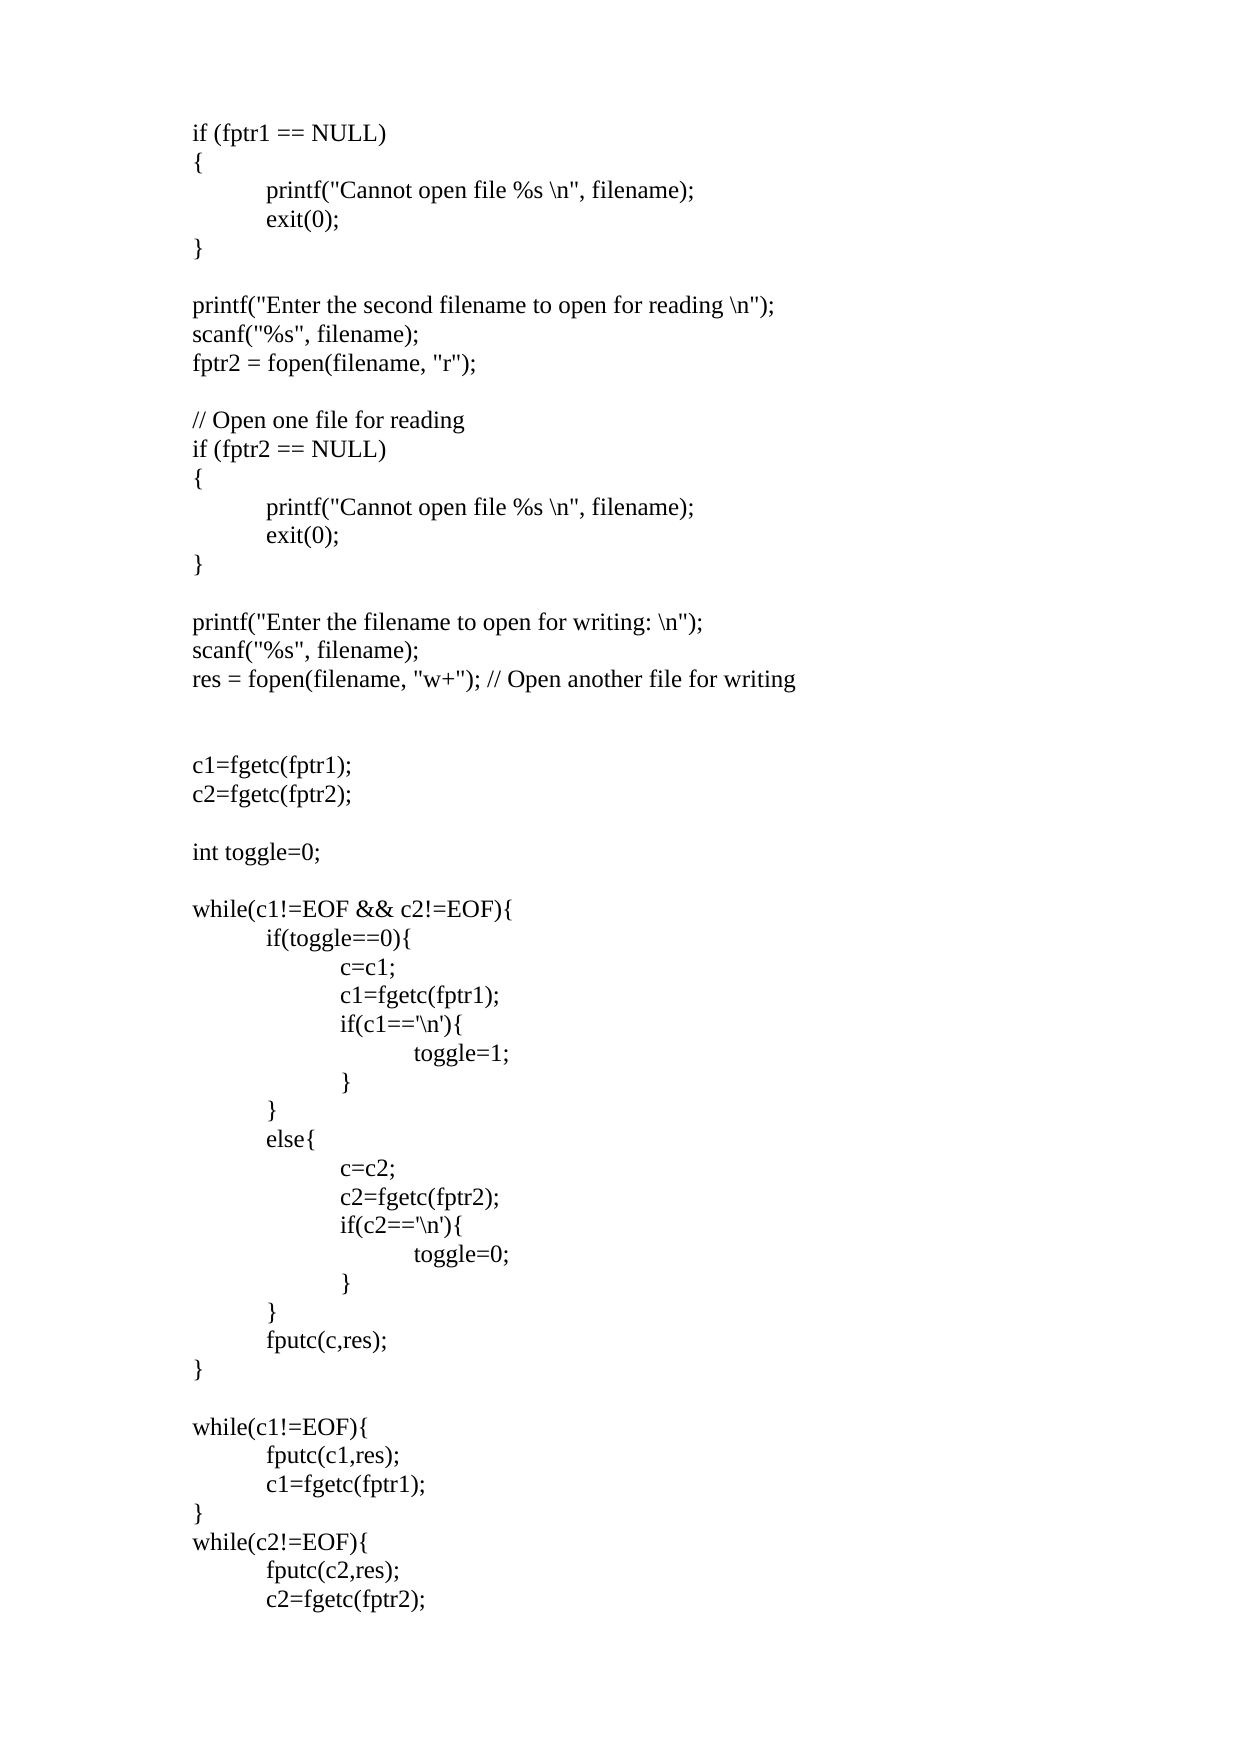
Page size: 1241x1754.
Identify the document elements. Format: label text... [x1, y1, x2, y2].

text exit(0); [118, 521, 1122, 549]
text } [118, 1096, 1122, 1124]
text toggle=1; [118, 1038, 1122, 1067]
text c2=fgetc(fptr2); [118, 1182, 1122, 1211]
text if(c2=='\n'){ [118, 1211, 1122, 1239]
text } [118, 1498, 1122, 1527]
text c=c2; [118, 1153, 1122, 1182]
text c2=fgetc(fptr2); [118, 1584, 1122, 1613]
text { [118, 147, 1122, 176]
text c1=fgetc(fptr1); [118, 981, 1122, 1009]
text if(toggle==0){ [118, 923, 1122, 952]
text printf("Cannot open file %s \n", filename); [118, 176, 1122, 204]
text fptr2 = fopen(filename, "r"); [118, 348, 1122, 377]
text c=c1; [118, 952, 1122, 981]
text res = fopen(filename, "w+"); // Open another file for writing [118, 664, 1122, 693]
text else{ [118, 1124, 1122, 1153]
text while(c2!=EOF){ [118, 1527, 1122, 1556]
text while(c1!=EOF && c2!=EOF){ [118, 894, 1122, 923]
text printf("Cannot open file %s \n", filename); [118, 492, 1122, 521]
text printf("Enter the filename to open for writing: \n"); [118, 607, 1122, 636]
text exit(0); [118, 204, 1122, 233]
text scanf("%s", filename); [118, 636, 1122, 664]
text c2=fgetc(fptr2); [118, 779, 1122, 808]
text if (fptr1 == NULL) [118, 118, 1122, 147]
text if(c1=='\n'){ [118, 1009, 1122, 1038]
text c1=fgetc(fptr1); [118, 751, 1122, 779]
text } [118, 549, 1122, 578]
text { [118, 463, 1122, 492]
text int toggle=0; [118, 837, 1122, 866]
text scanf("%s", filename); [118, 319, 1122, 348]
text } [118, 1297, 1122, 1326]
text } [118, 233, 1122, 262]
text fputc(c2,res); [118, 1556, 1122, 1584]
text } [118, 1354, 1122, 1383]
text // Open one file for reading [118, 406, 1122, 434]
text toggle=0; [118, 1239, 1122, 1268]
text if (fptr2 == NULL) [118, 434, 1122, 463]
text c1=fgetc(fptr1); [118, 1469, 1122, 1498]
text printf("Enter the second filename to open for reading \n"); [118, 291, 1122, 319]
text fputc(c1,res); [118, 1441, 1122, 1469]
text } [118, 1067, 1122, 1096]
text } [118, 1268, 1122, 1297]
text while(c1!=EOF){ [118, 1412, 1122, 1441]
text fputc(c,res); [118, 1326, 1122, 1354]
